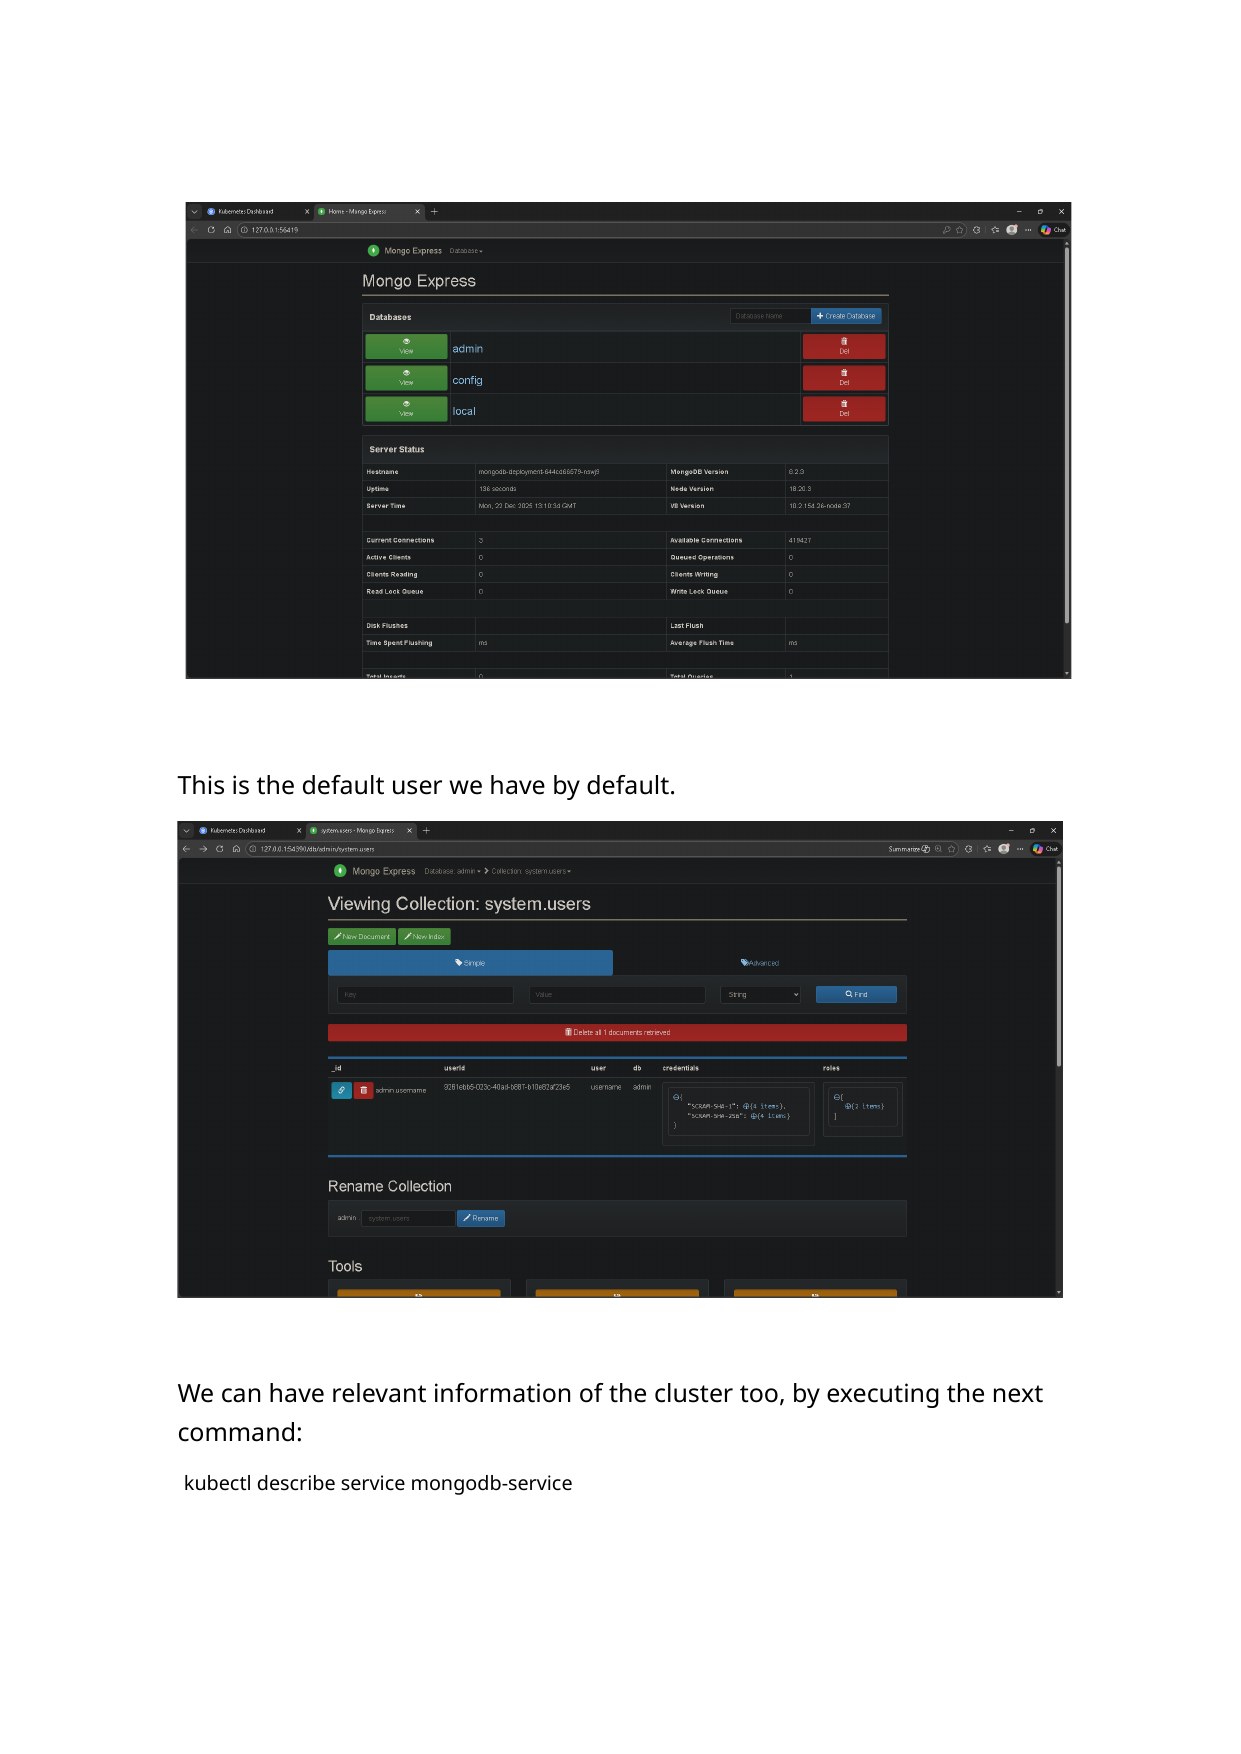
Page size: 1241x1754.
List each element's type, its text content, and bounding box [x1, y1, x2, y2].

text kubectl describe service mongodb-service [177, 1469, 1063, 1496]
picture [177, 821, 1063, 1298]
text We can have relevant information of the cluster too, by executing the next command: [177, 1376, 1063, 1449]
text This is the default user we have by default. [177, 767, 1063, 802]
picture [185, 202, 1072, 679]
